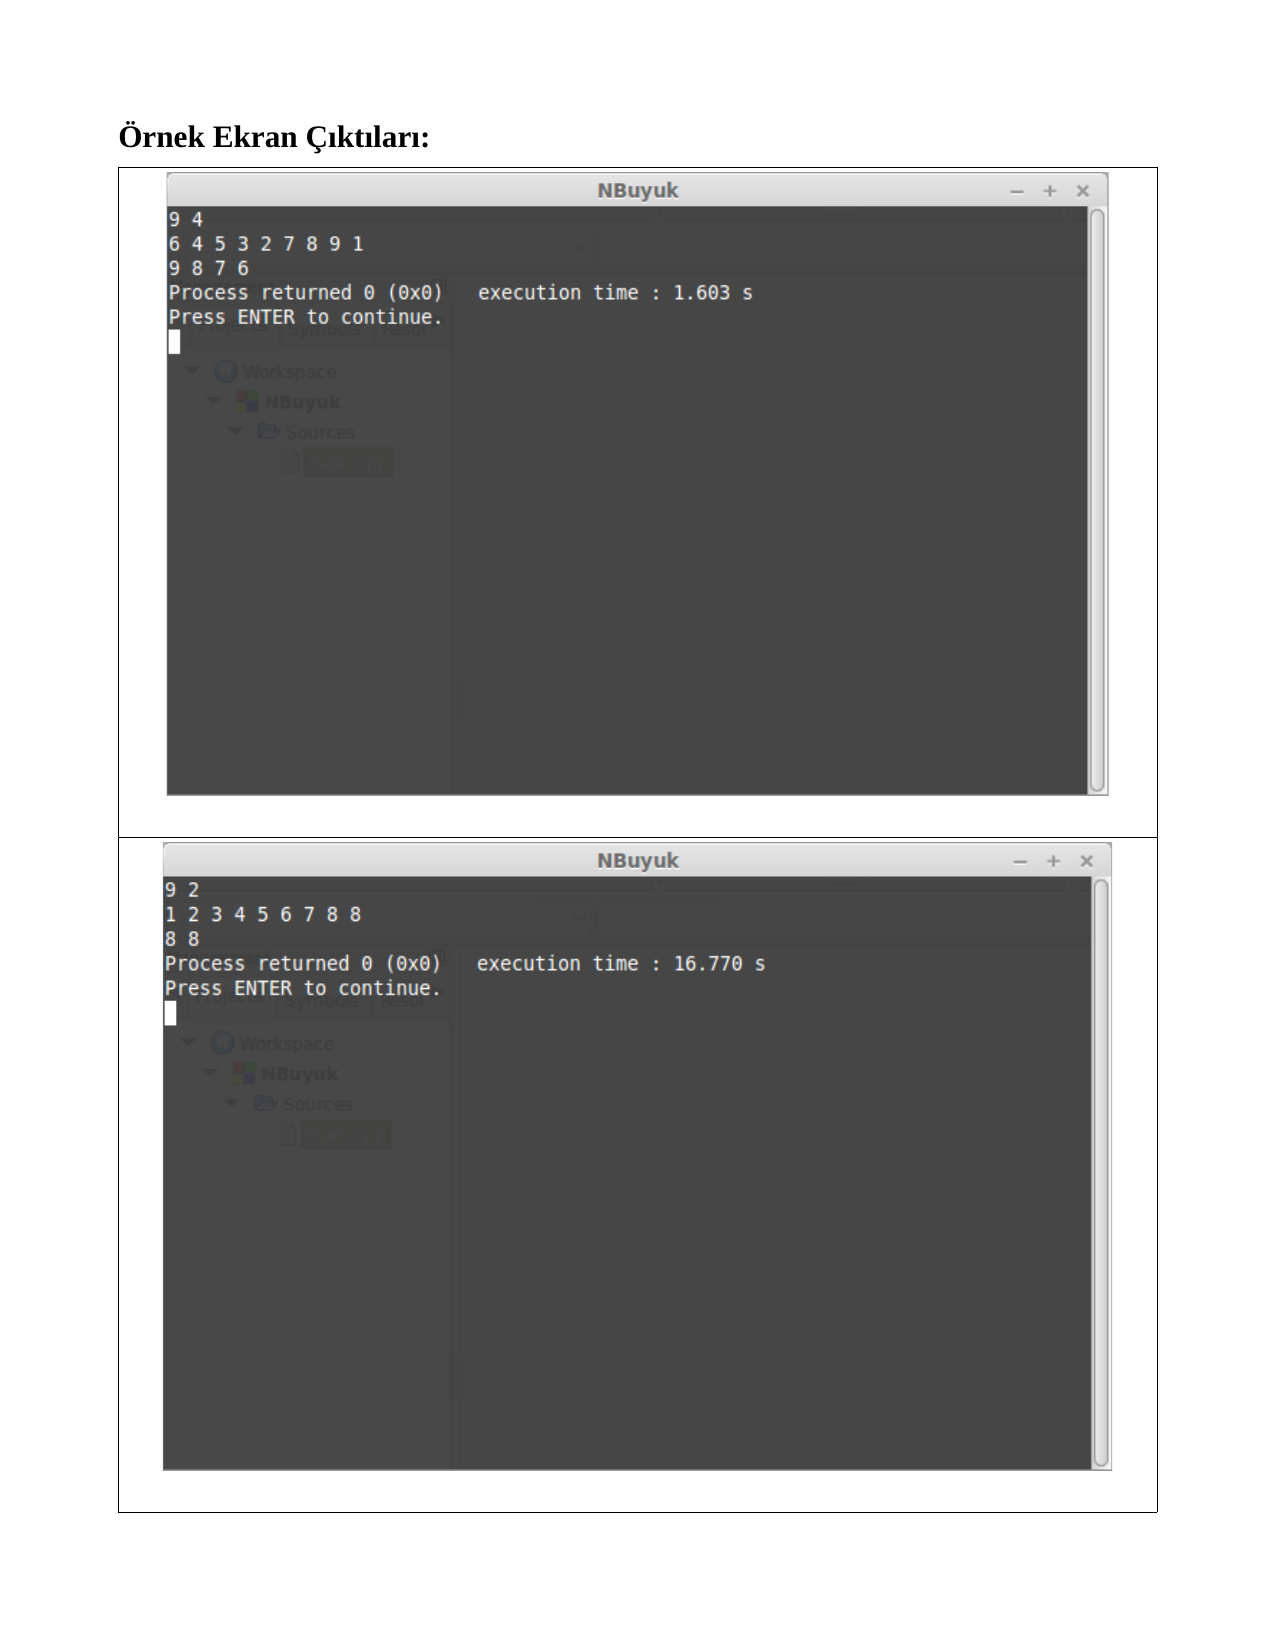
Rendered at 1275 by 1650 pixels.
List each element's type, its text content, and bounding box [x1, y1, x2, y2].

text Örnek Ekran Çıktıları: [118, 118, 1157, 154]
table_header [119, 168, 1157, 172]
table_header [119, 173, 1157, 837]
table_cell [119, 838, 1157, 1512]
picture [166, 172, 1109, 796]
picture [162, 842, 1113, 1471]
